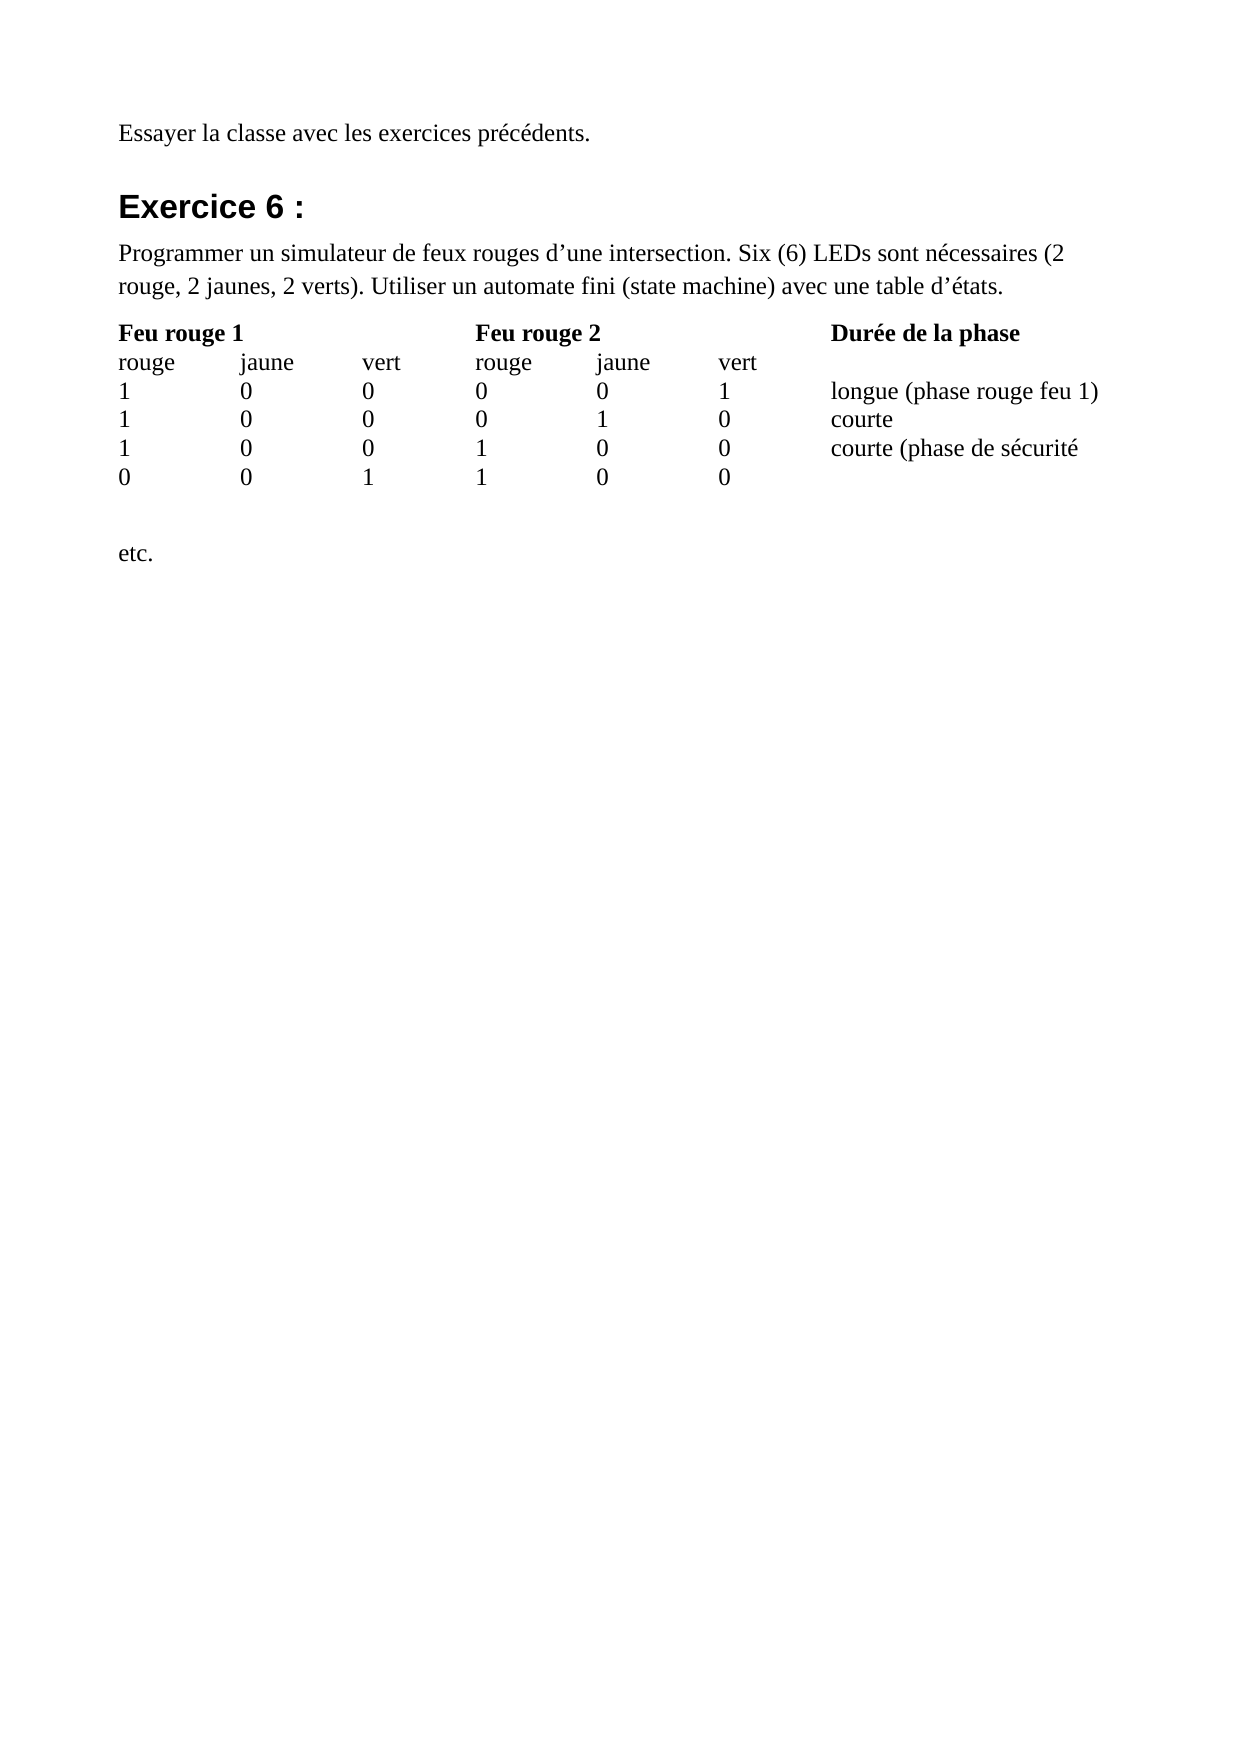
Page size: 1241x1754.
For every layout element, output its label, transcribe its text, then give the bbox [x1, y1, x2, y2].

table_cell 0 [596, 462, 718, 491]
table_cell 0 [240, 405, 362, 433]
table_cell 0 [362, 405, 475, 433]
table_cell rouge [118, 347, 240, 376]
table_cell 0 [475, 405, 596, 433]
table_cell 1 [118, 433, 240, 462]
table_cell 1 [118, 376, 240, 404]
table_header Durée de la phase [831, 318, 1123, 347]
table_cell vert [362, 347, 475, 376]
table_cell 0 [596, 376, 718, 404]
table_cell courte (phase de sécurité [831, 433, 1123, 462]
table_cell 0 [240, 433, 362, 462]
table_cell 0 [475, 376, 596, 404]
table_cell 1 [475, 433, 596, 462]
table_cell 0 [118, 462, 240, 491]
table_cell jaune [240, 347, 362, 376]
table_cell 0 [718, 433, 831, 462]
table_cell 0 [596, 433, 718, 462]
text Essayer la classe avec les exercices précédents. [118, 118, 1122, 147]
table_cell 0 [240, 376, 362, 404]
table_cell [831, 347, 1123, 376]
table_cell 0 [718, 405, 831, 433]
table_cell courte [831, 405, 1123, 433]
table_cell rouge [475, 347, 596, 376]
table_cell longue (phase rouge feu 1) [831, 376, 1123, 404]
table_cell 1 [475, 462, 596, 491]
table_cell [831, 462, 1123, 491]
text etc. [118, 538, 1122, 567]
table_cell 0 [362, 376, 475, 404]
table_header Feu rouge 1 [118, 318, 475, 347]
table_cell 1 [118, 405, 240, 433]
table_cell 0 [240, 462, 362, 491]
table_cell 1 [362, 462, 475, 491]
table_cell jaune [596, 347, 718, 376]
table_header Feu rouge 2 [475, 318, 831, 347]
text Programmer un simulateur de feux rouges d’une intersection. Six (6) LEDs sont nécessaires (2 rouge, 2 jaunes, 2 verts). Utiliser un automate fini (state machine) avec une table d’états. [118, 238, 1122, 299]
table_cell 0 [362, 433, 475, 462]
table_cell 0 [718, 462, 831, 491]
table_cell 1 [596, 405, 718, 433]
table_cell vert [718, 347, 831, 376]
subtitle Exercice 6 : [118, 187, 1122, 225]
table_cell 1 [718, 376, 831, 404]
